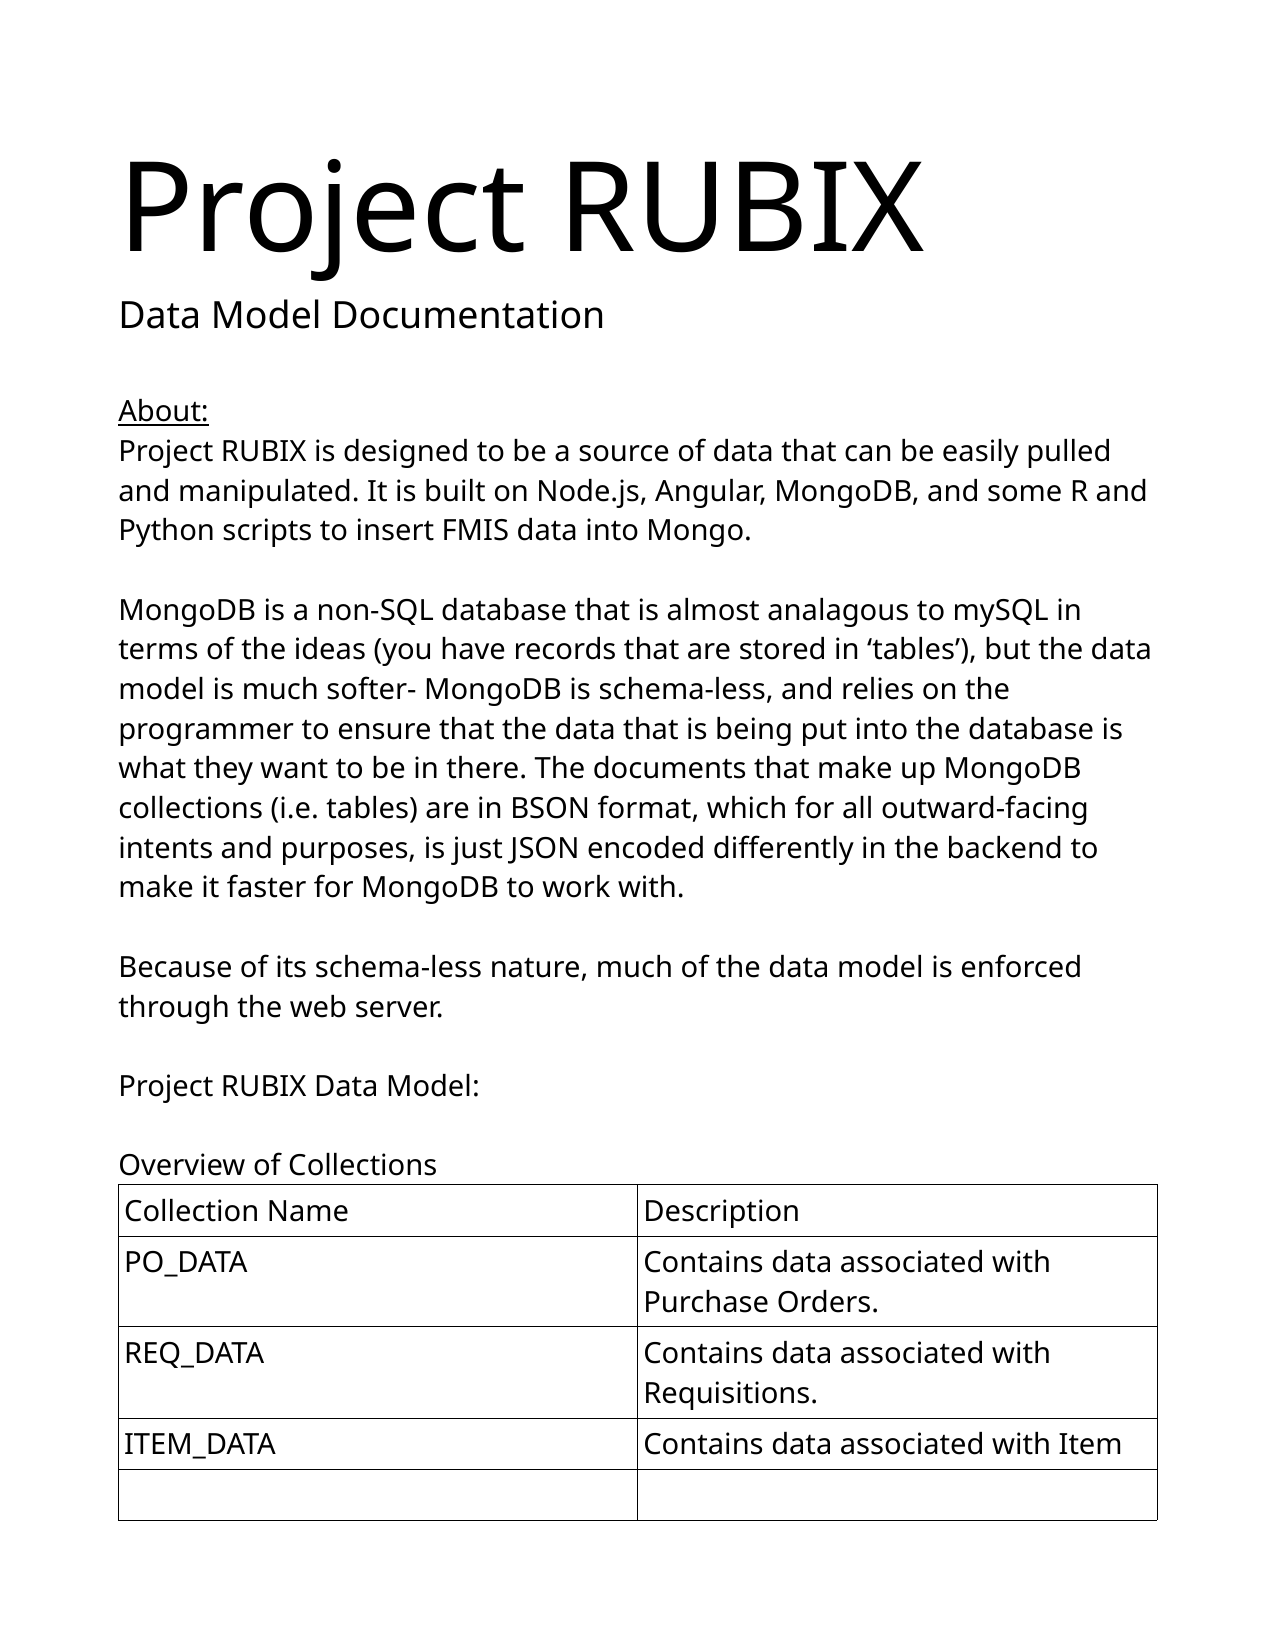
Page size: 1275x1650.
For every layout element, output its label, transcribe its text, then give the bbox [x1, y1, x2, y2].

text Data Model Documentation [118, 288, 1157, 339]
table_cell Contains data associated with Requisitions. [638, 1327, 1157, 1417]
text Project RUBIX Data Model: [118, 1065, 1157, 1105]
table_header Collection Name [119, 1185, 637, 1236]
text Project RUBIX [118, 118, 1157, 288]
table_cell Contains data associated with Item [638, 1419, 1157, 1469]
text Because of its schema-less nature, much of the data model is enforced through the web server. [118, 946, 1157, 1026]
table_header Description [638, 1185, 1157, 1236]
table_cell PO_DATA [119, 1237, 637, 1326]
text Project RUBIX is designed to be a source of data that can be easily pulled and manipulated. It is built on Node.js, Angular, MongoDB, and some R and Python scripts to insert FMIS data into Mongo. [118, 430, 1157, 549]
table_cell ITEM_DATA [119, 1419, 637, 1469]
table_cell [638, 1470, 1157, 1520]
text About: [118, 391, 1157, 430]
text MongoDB is a non-SQL database that is almost analagous to mySQL in terms of the ideas (you have records that are stored in ‘tables’), but the data model is much softer- MongoDB is schema-less, and relies on the programmer to ensure that the data that is being put into the database is what they want to be in there. The documents that make up MongoDB collections (i.e. tables) are in BSON format, which for all outward-facing intents and purposes, is just JSON encoded differently in the backend to make it faster for MongoDB to work with. [118, 589, 1157, 906]
table_cell Contains data associated with Purchase Orders. [638, 1237, 1157, 1326]
text Overview of Collections [118, 1144, 1157, 1184]
table_cell REQ_DATA [119, 1327, 637, 1417]
table_cell [119, 1470, 637, 1520]
